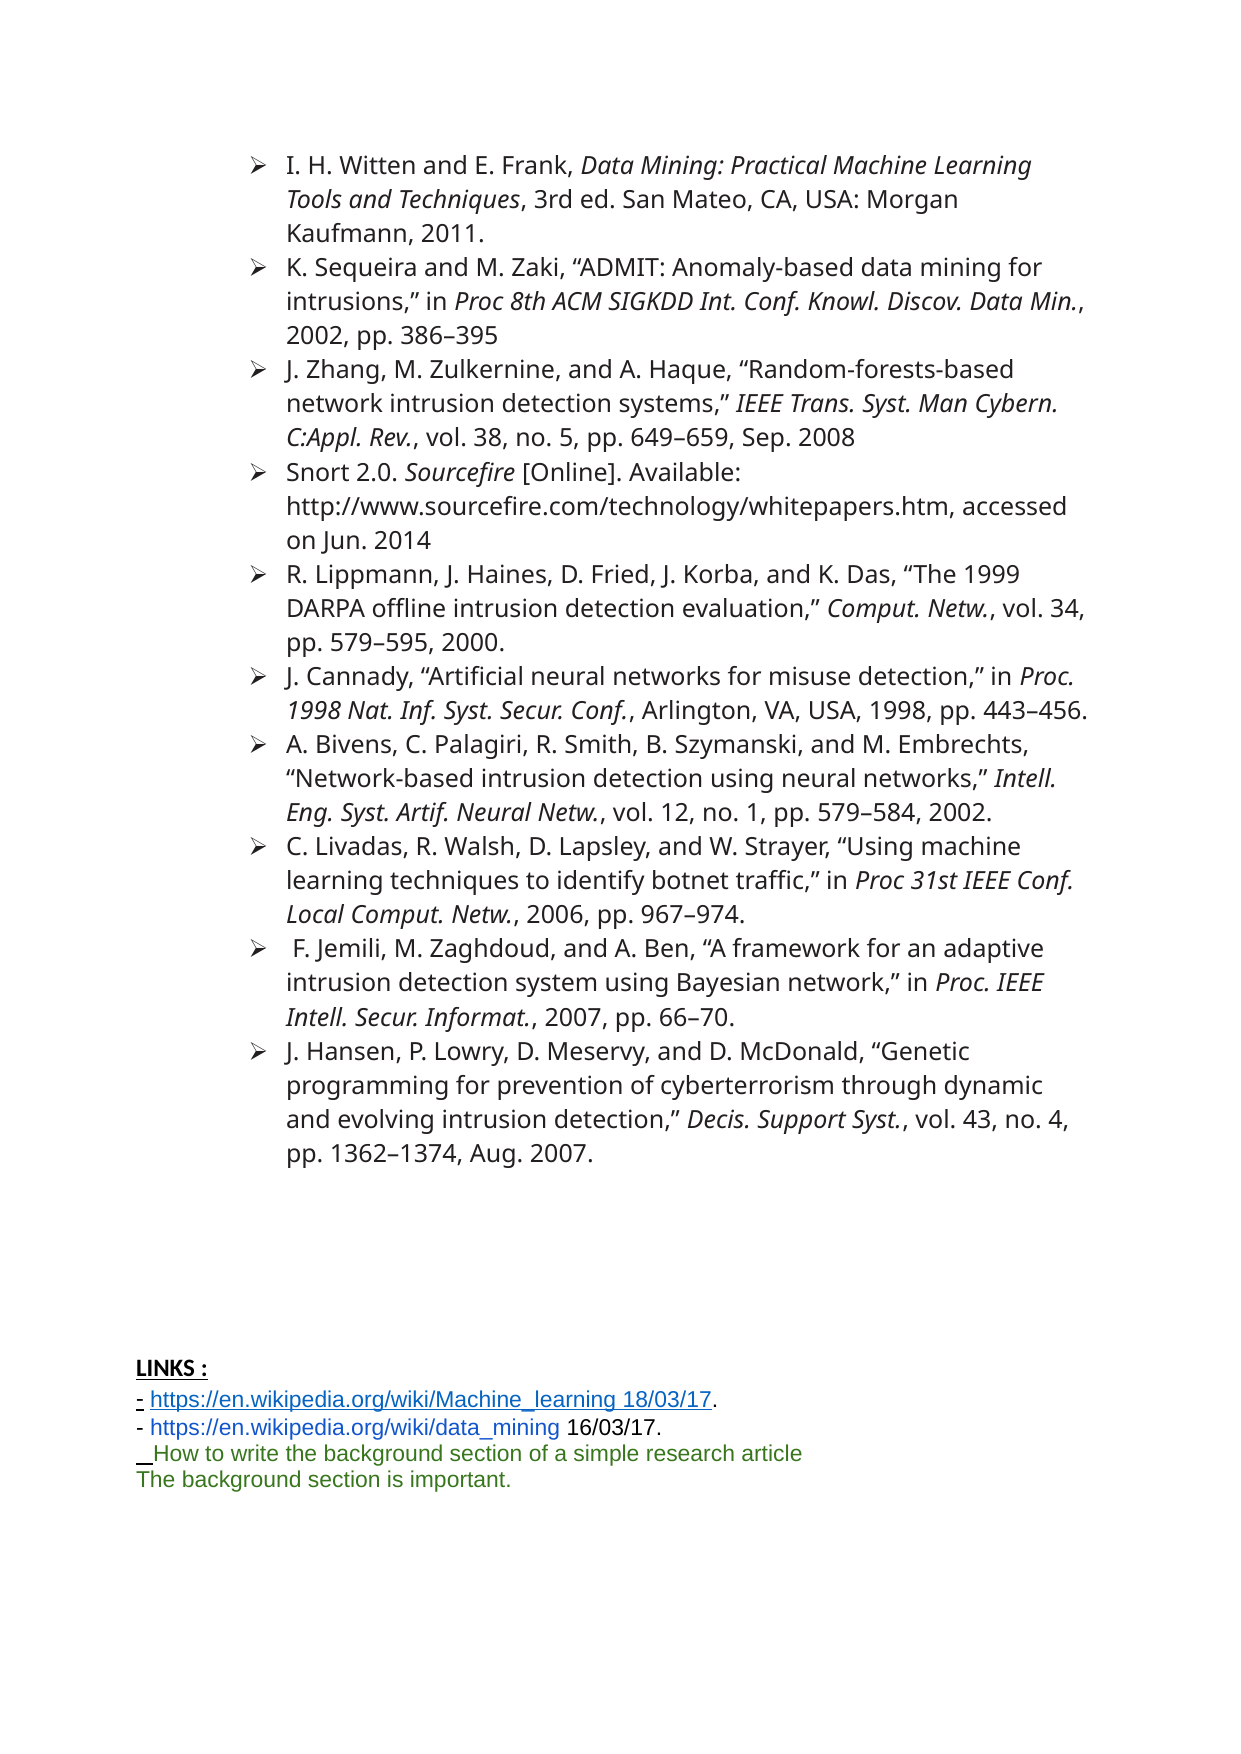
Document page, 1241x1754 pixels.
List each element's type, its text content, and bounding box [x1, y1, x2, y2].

text - https://en.wikipedia.org/wiki/Machine_learning 18/03/17. [136, 1383, 1093, 1414]
list A. Bivens, C. Palagiri, R. Smith, B. Szymanski, and M. Embrechts, “Network-based intrusion detection using neural networks,” Intell. Eng. Syst. Artif. Neural Netw., vol. 12, no. 1, pp. 579–584, 2002. [248, 727, 1093, 829]
list J. Hansen, P. Lowry, D. Meservy, and D. McDonald, “Genetic programming for prevention of cyberterrorism through dynamic and evolving intrusion detection,” Decis. Support Syst., vol. 43, no. 4, pp. 1362–1374, Aug. 2007. [248, 1033, 1093, 1169]
text - https://en.wikipedia.org/wiki/data_mining 16/03/17. [136, 1414, 1093, 1440]
list F. Jemili, M. Zaghdoud, and A. Ben, “A framework for an adaptive intrusion detection system using Bayesian network,” in Proc. IEEE Intell. Secur. Informat., 2007, pp. 66–70. [248, 931, 1093, 1033]
list K. Sequeira and M. Zaki, “ADMIT: Anomaly-based data mining for intrusions,” in Proc 8th ACM SIGKDD Int. Conf. Knowl. Discov. Data Min., 2002, pp. 386–395 [248, 250, 1093, 352]
list J. Zhang, M. Zulkernine, and A. Haque, “Random-forests-based network intrusion detection systems,” IEEE Trans. Syst. Man Cybern. C:Appl. Rev., vol. 38, no. 5, pp. 649–659, Sep. 2008 [248, 352, 1093, 454]
list Snort 2.0. Sourcefire [Online]. Available: http://www.sourcefire.com/technology/whitepapers.htm, accessed on Jun. 2014 [248, 454, 1093, 556]
list J. Cannady, “Artificial neural networks for misuse detection,” in Proc. 1998 Nat. Inf. Syst. Secur. Conf., Arlington, VA, USA, 1998, pp. 443–456. [248, 658, 1093, 727]
list I. H. Witten and E. Frank, Data Mining: Practical Machine Learning Tools and Techniques, 3rd ed. San Mateo, CA, USA: Morgan Kaufmann, 2011. [248, 148, 1093, 250]
text How to write the background section of a simple research article The background section is important. [136, 1440, 1093, 1493]
list C. Livadas, R. Walsh, D. Lapsley, and W. Strayer, “Using machine learning techniques to identify botnet traffic,” in Proc 31st IEEE Conf. Local Comput. Netw., 2006, pp. 967–974. [248, 829, 1093, 931]
text LINKS : [136, 1353, 1093, 1383]
list R. Lippmann, J. Haines, D. Fried, J. Korba, and K. Das, “The 1999 DARPA offline intrusion detection evaluation,” Comput. Netw., vol. 34, pp. 579–595, 2000. [248, 556, 1093, 658]
